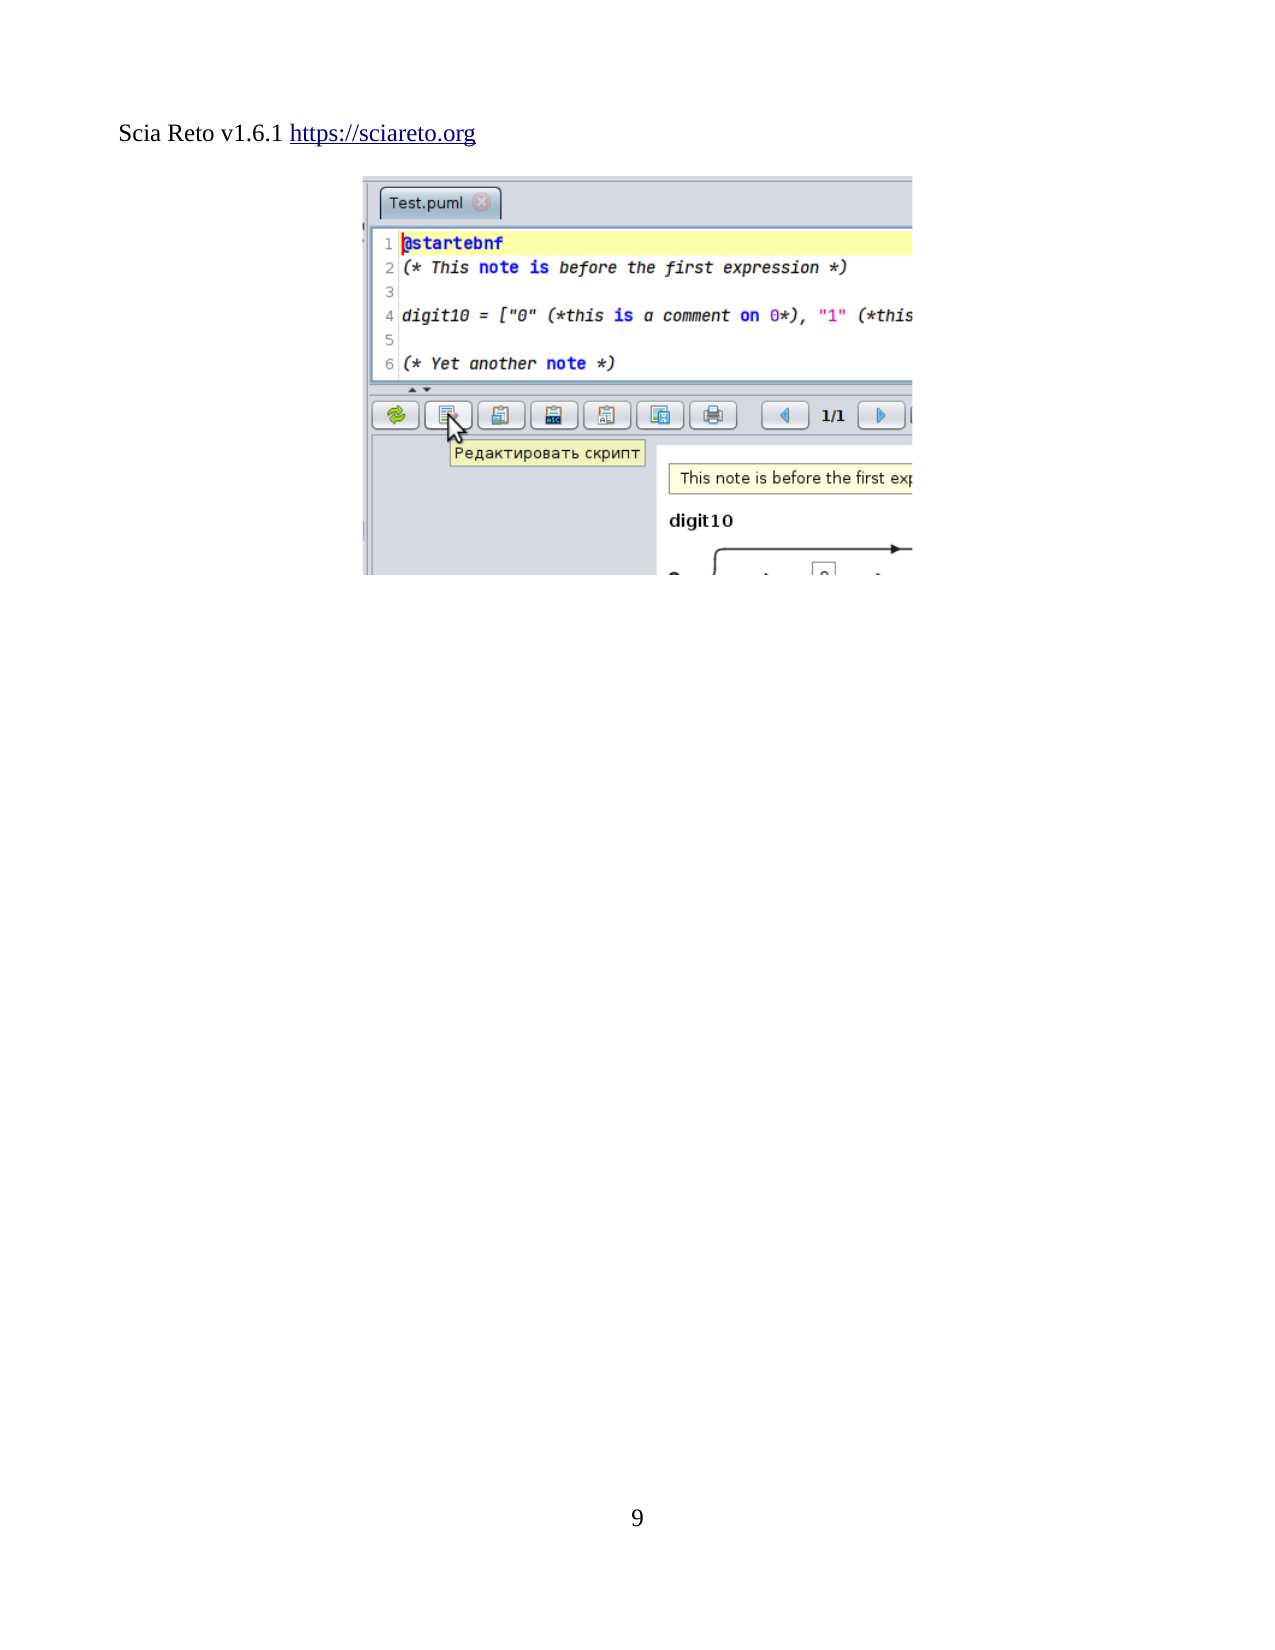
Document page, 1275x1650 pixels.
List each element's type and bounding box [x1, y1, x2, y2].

picture [362, 176, 913, 575]
